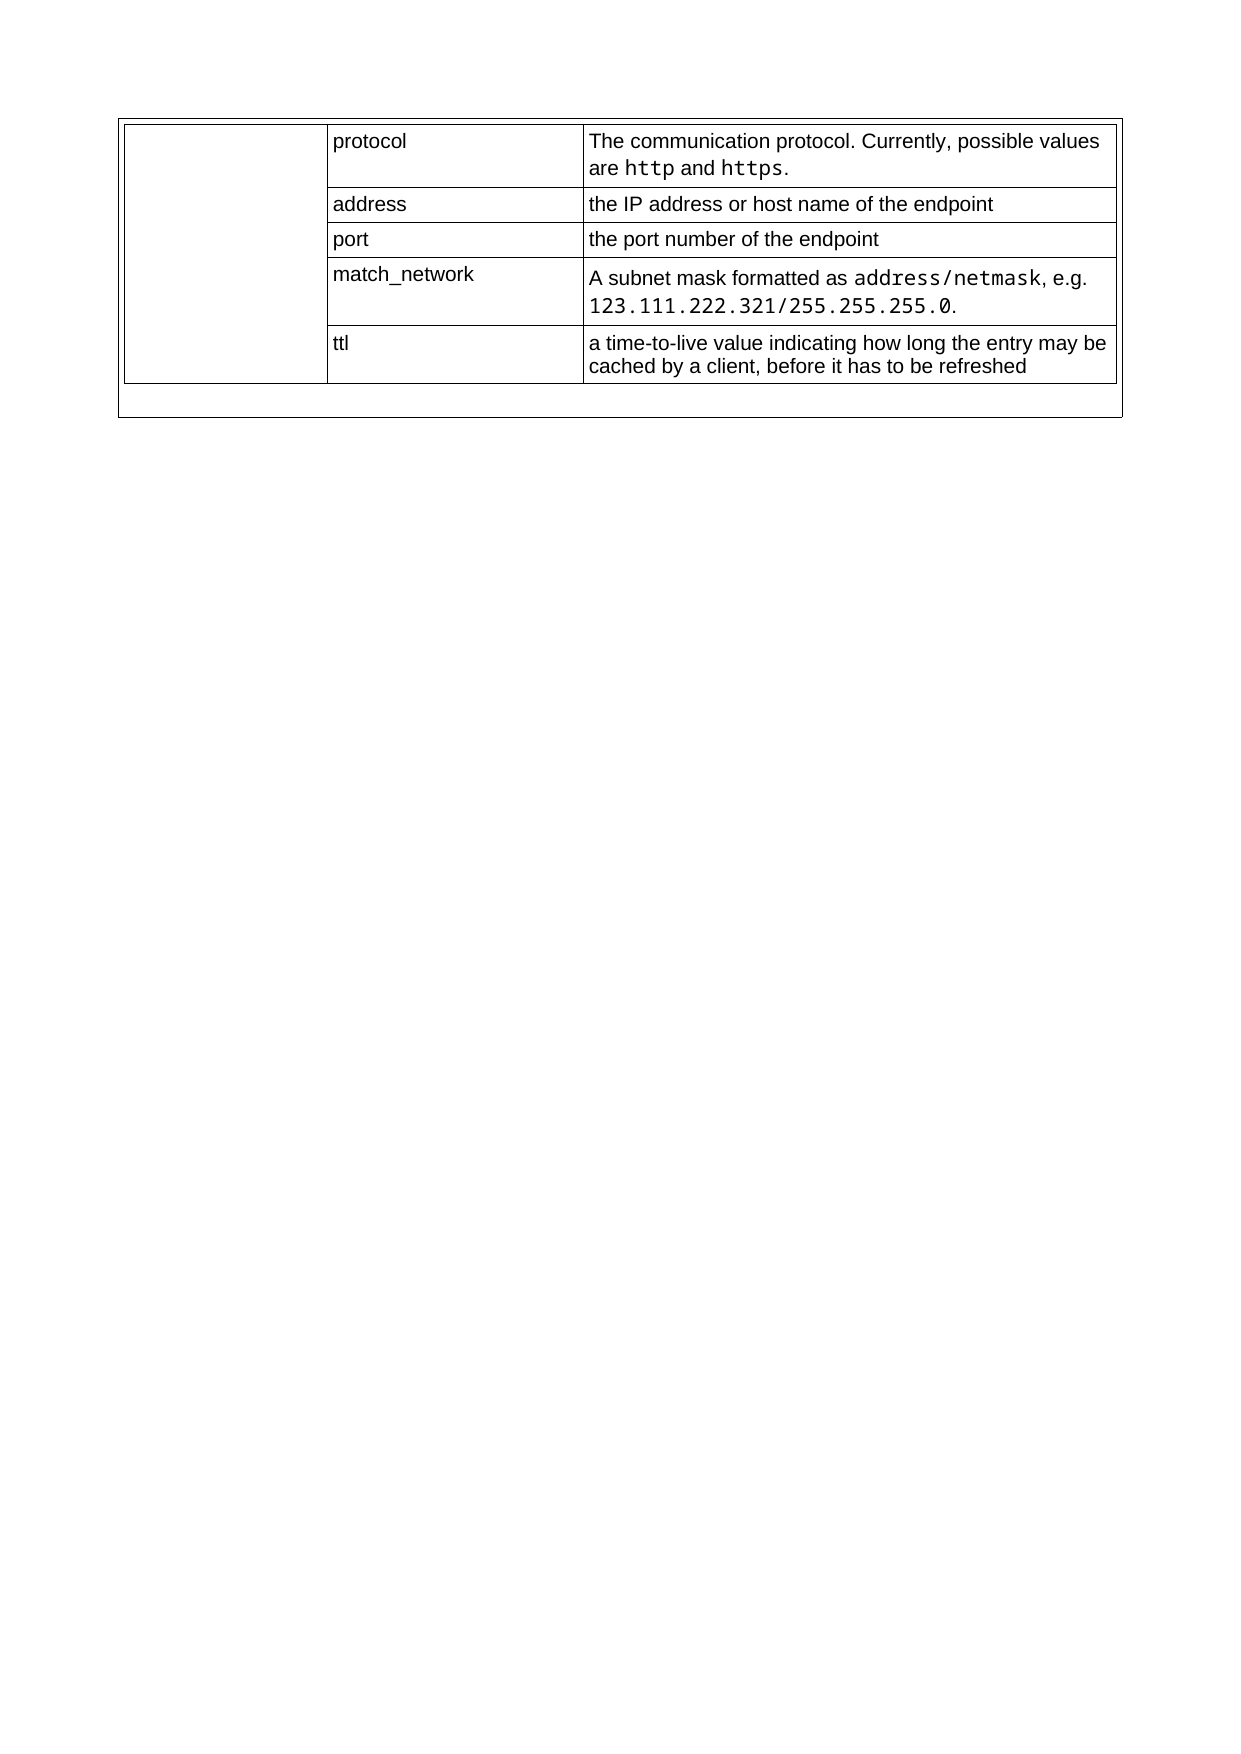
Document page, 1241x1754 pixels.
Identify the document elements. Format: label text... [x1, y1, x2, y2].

table_cell a time-to-live value indicating how long the entry may be cached by a client, before it has to be refreshed [584, 326, 1116, 383]
table_cell port [328, 223, 583, 257]
table_cell [119, 119, 1122, 417]
table_cell A subnet mask formatted as address/netmask, e.g. 123.111.222.321/255.255.255.0. [584, 258, 1116, 325]
table_cell ttl [328, 326, 583, 383]
table_cell the IP address or host name of the endpoint [584, 188, 1116, 222]
table_header The communication protocol. Currently, possible values are http and https. [584, 125, 1116, 187]
table_cell the port number of the endpoint [584, 223, 1116, 257]
table_cell match_network [328, 258, 583, 325]
table_cell address [328, 188, 583, 222]
table_cell [125, 125, 327, 383]
table_header protocol [328, 125, 583, 187]
